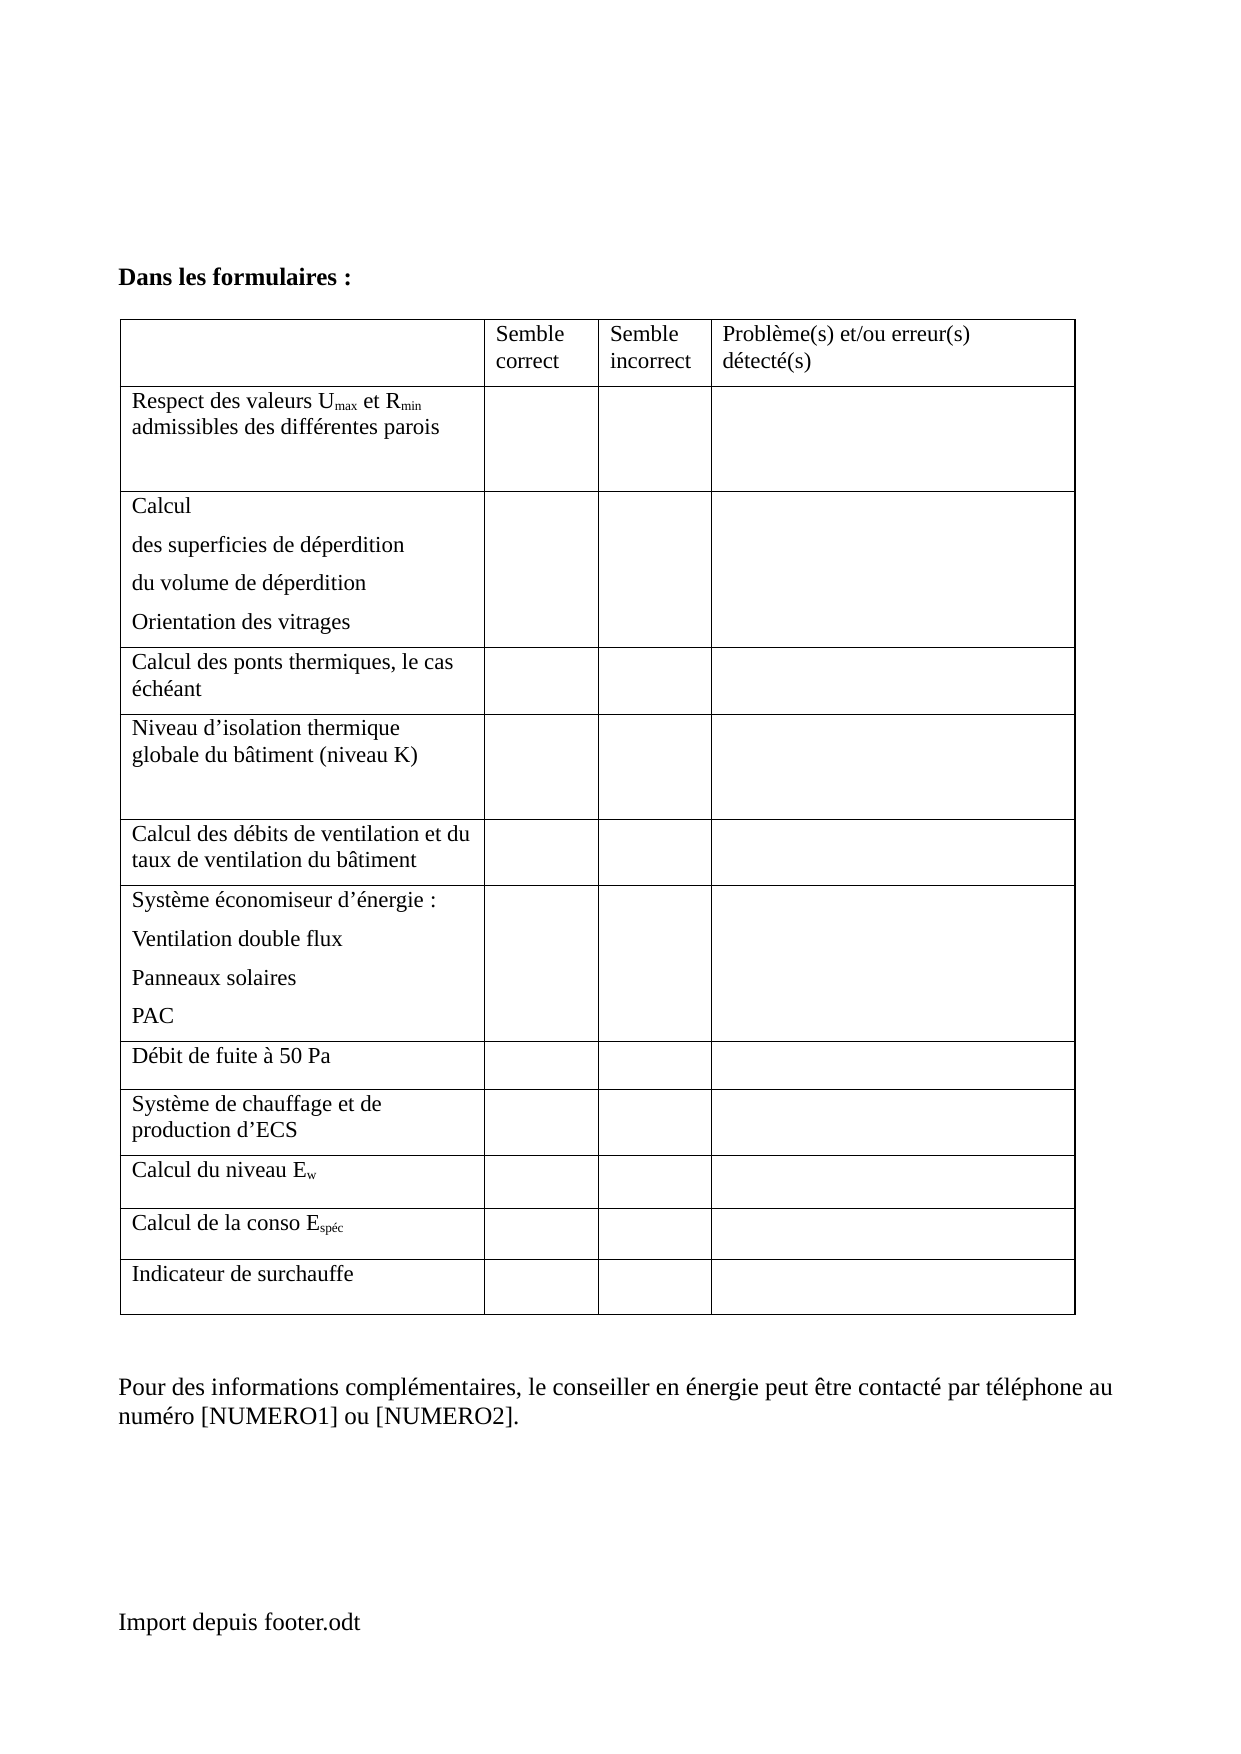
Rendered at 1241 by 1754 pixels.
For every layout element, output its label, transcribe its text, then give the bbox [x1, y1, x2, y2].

table_cell [599, 387, 711, 491]
table_cell [485, 715, 598, 818]
table_cell [485, 1042, 598, 1089]
table_cell [712, 1042, 1074, 1089]
table_cell Indicateur de surchauffe [121, 1260, 484, 1314]
table_cell Calcul de la conso Espéc [121, 1209, 484, 1259]
table_cell Respect des valeurs Umax et Rmin admissibles des différentes parois [121, 387, 484, 491]
table_header Problème(s) et/ou erreur(s) détecté(s) [712, 320, 1074, 386]
table_cell [599, 1209, 711, 1259]
table_cell [599, 715, 711, 818]
table_cell [712, 387, 1074, 491]
table_cell [712, 648, 1074, 713]
table_header Semble incorrect [599, 320, 711, 386]
table_cell [712, 886, 1074, 1041]
table_cell Système économiseur d’énergie : Ventilation double flux Panneaux solaires PAC [121, 886, 484, 1041]
text Dans les formulaires : [118, 262, 1122, 291]
table_cell [712, 1090, 1074, 1155]
table_cell [485, 1156, 598, 1208]
table_cell [599, 1156, 711, 1208]
table_cell [485, 1209, 598, 1259]
table_header Semble correct [485, 320, 598, 386]
table_cell [712, 1209, 1074, 1259]
table_cell [712, 1260, 1074, 1314]
table_cell [599, 492, 711, 647]
table_cell [599, 820, 711, 885]
table_cell Débit de fuite à 50 Pa [121, 1042, 484, 1089]
text Pour des informations complémentaires, le conseiller en énergie peut être contacté par téléphone au numéro [NUMERO1] ou [NUMERO2]. [118, 1372, 1122, 1430]
table_cell [485, 492, 598, 647]
table_cell [712, 820, 1074, 885]
table_cell Calcul du niveau Ew [121, 1156, 484, 1208]
table_cell Calcul des débits de ventilation et du taux de ventilation du bâtiment [121, 820, 484, 885]
table_cell [599, 1260, 711, 1314]
table_cell [485, 820, 598, 885]
table_cell [485, 648, 598, 713]
table_cell Calcul des ponts thermiques, le cas échéant [121, 648, 484, 713]
table_cell [485, 1090, 598, 1155]
table_cell [599, 648, 711, 713]
table_cell [712, 1156, 1074, 1208]
table_cell [485, 886, 598, 1041]
table_cell Système de chauffage et de production d’ECS [121, 1090, 484, 1155]
table_cell Niveau d’isolation thermique globale du bâtiment (niveau K) [121, 715, 484, 818]
table_cell [712, 492, 1074, 647]
table_cell [599, 886, 711, 1041]
table_header [121, 320, 484, 386]
table_cell [485, 387, 598, 491]
table_cell [712, 715, 1074, 818]
table_cell Calcul des superficies de déperdition du volume de déperdition Orientation des vitrages [121, 492, 484, 647]
table_cell [599, 1042, 711, 1089]
table_cell [485, 1260, 598, 1314]
table_cell [599, 1090, 711, 1155]
